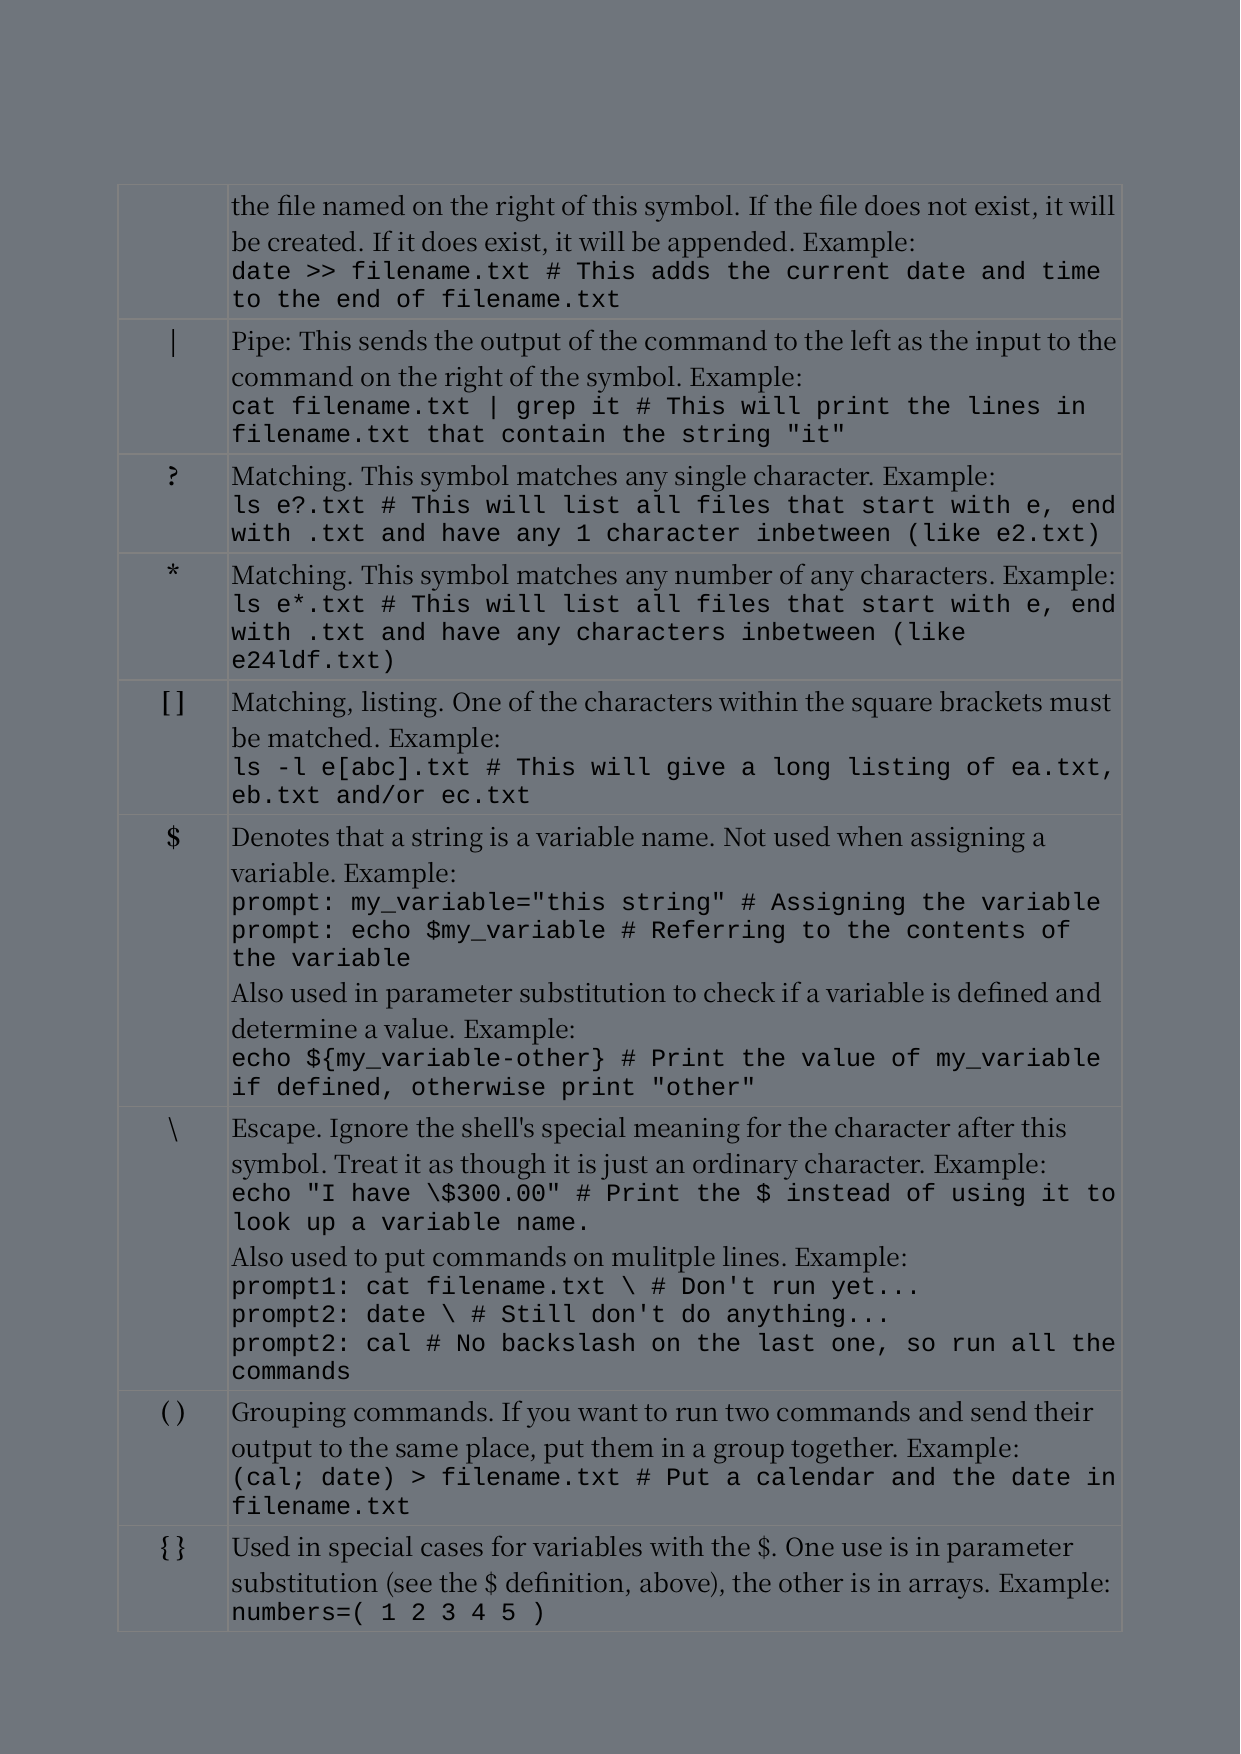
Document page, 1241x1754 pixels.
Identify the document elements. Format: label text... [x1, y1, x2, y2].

table_cell Escape. Ignore the shell's special meaning for the character after this symbol. Treat it as though it is just an ordinary character. Example: echo "I have \$300.00" # Print the $ instead of using it to look up a variable name. Also used to put commands on mulitple lines. Example: prompt1: cat filename.txt \ # Don't run yet... prompt2: date \ # Still don't do anything... prompt2: cal # No backslash on the last one, so run all the commands [229, 1107, 1121, 1390]
table_cell Denotes that a string is a variable name. Not used when assigning a variable. Example: prompt: my_variable="this string" # Assigning the variable prompt: echo $my_variable # Referring to the contents of the variable Also used in parameter substitution to check if a variable is defined and determine a value. Example: echo ${my_variable-other} # Print the value of my_variable if defined, otherwise print "other" [229, 815, 1121, 1106]
table_cell [ ] [119, 681, 227, 814]
table_cell [119, 185, 227, 318]
table_cell { } [119, 1526, 227, 1631]
table_cell Used in special cases for variables with the $. One use is in parameter substitution (see the $ definition, above), the other is in arrays. Example: numbers=( 1 2 3 4 5 ) [229, 1526, 1121, 1631]
table_cell the file named on the right of this symbol. If the file does not exist, it will be created. If it does exist, it will be appended. Example: date >> filename.txt # This adds the current date and time to the end of filename.txt [229, 185, 1121, 318]
table_cell Matching. This symbol matches any number of any characters. Example: ls e*.txt # This will list all files that start with e, end with .txt and have any characters inbetween (like e24ldf.txt) [229, 554, 1121, 679]
table_cell Matching, listing. One of the characters within the square brackets must be matched. Example: ls -l e[abc].txt # This will give a long listing of ea.txt, eb.txt and/or ec.txt [229, 681, 1121, 814]
table_cell Grouping commands. If you want to run two commands and send their output to the same place, put them in a group together. Example: (cal; date) > filename.txt # Put a calendar and the date in filename.txt [229, 1391, 1121, 1524]
table_cell * [119, 554, 227, 679]
table_cell | [119, 320, 227, 453]
table_cell ? [119, 455, 227, 552]
table_cell \ [119, 1107, 227, 1390]
table_cell $ [119, 815, 227, 1106]
table_cell Pipe: This sends the output of the command to the left as the input to the command on the right of the symbol. Example: cat filename.txt | grep it # This will print the lines in filename.txt that contain the string "it" [229, 320, 1121, 453]
table_cell ( ) [119, 1391, 227, 1524]
table_cell Matching. This symbol matches any single character. Example: ls e?.txt # This will list all files that start with e, end with .txt and have any 1 character inbetween (like e2.txt) [229, 455, 1121, 552]
